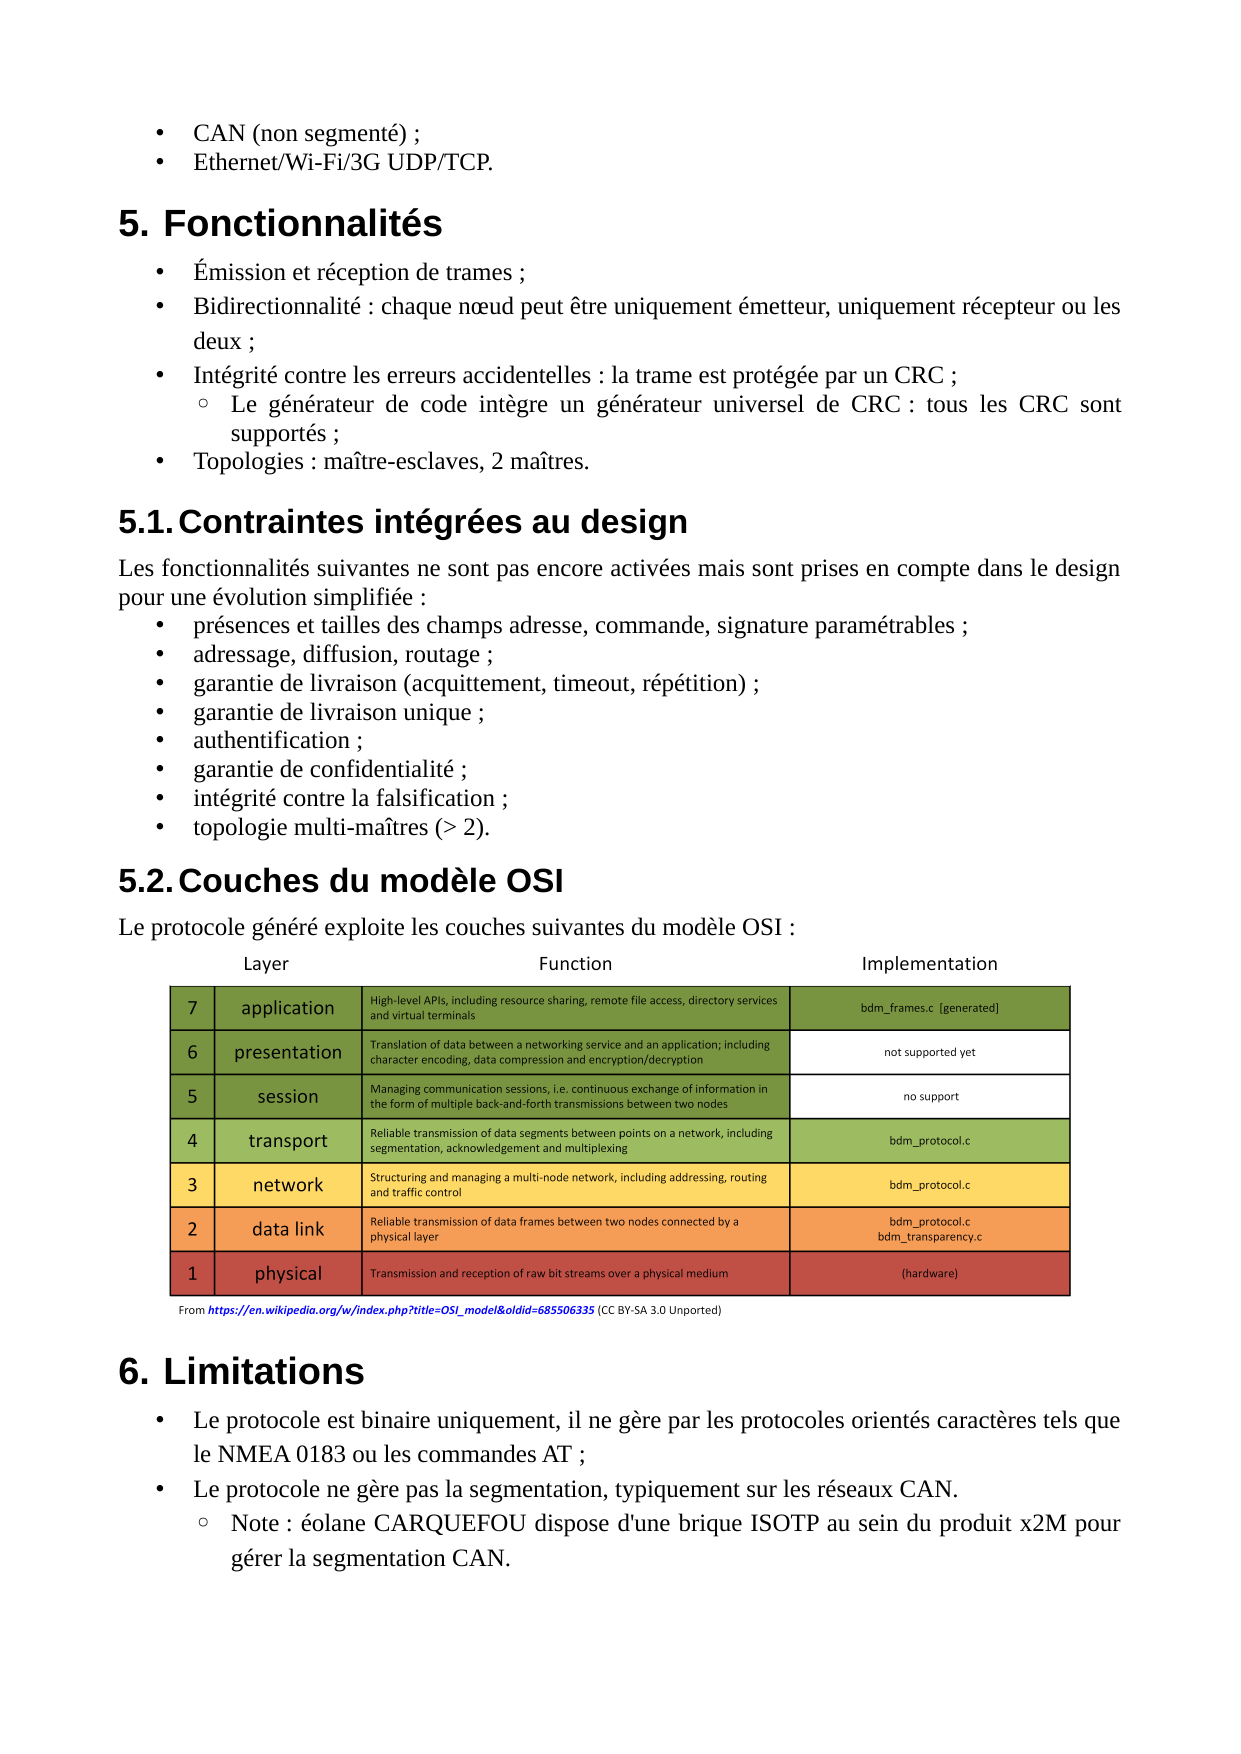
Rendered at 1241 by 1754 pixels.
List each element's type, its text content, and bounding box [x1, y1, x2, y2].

subtitle Couches du modèle OSI [118, 861, 1122, 900]
list garantie de livraison unique ; [156, 697, 1122, 725]
text Le protocole généré exploite les couches suivantes du modèle OSI : [118, 912, 1122, 941]
list intégrité contre la falsification ; [156, 783, 1122, 812]
list Le protocole ne gère pas la segmentation, typiquement sur les réseaux CAN. [156, 1474, 1122, 1503]
subtitle Fonctionnalités [118, 201, 1122, 244]
list Ethernet/Wi-Fi/3G UDP/TCP. [156, 147, 1122, 176]
list présences et tailles des champs adresse, commande, signature paramétrables ; [156, 610, 1122, 639]
list adressage, diffusion, routage ; [156, 639, 1122, 668]
list CAN (non segmenté) ; [156, 118, 1122, 147]
list Le protocole est binaire uniquement, il ne gère par les protocoles orientés caractères tels que le NMEA 0183 ou les commandes AT ; [156, 1405, 1122, 1468]
list Le générateur de code intègre un générateur universel de CRC : tous les CRC sont supportés ; [193, 389, 1122, 446]
list authentification ; [156, 725, 1122, 754]
subtitle Contraintes intégrées au design [118, 502, 1122, 540]
list garantie de livraison (acquittement, timeout, répétition) ; [156, 668, 1122, 697]
list garantie de confidentialité ; [156, 754, 1122, 783]
list Bidirectionnalité : chaque nœud peut être uniquement émetteur, uniquement récepteur ou les deux ; [156, 291, 1122, 354]
list topologie multi-maîtres (> 2). [156, 812, 1122, 840]
picture [169, 941, 1071, 1324]
text Les fonctionnalités suivantes ne sont pas encore activées mais sont prises en compte dans le design pour une évolution simplifiée : [118, 553, 1122, 610]
subtitle Limitations [118, 1349, 1122, 1392]
list Émission et réception de trames ; [156, 257, 1122, 286]
list Topologies : maître-esclaves, 2 maîtres. [156, 446, 1122, 475]
list Note : éolane CARQUEFOU dispose d'une brique ISOTP au sein du produit x2M pour gérer la segmentation CAN. [193, 1508, 1122, 1572]
list Intégrité contre les erreurs accidentelles : la trame est protégée par un CRC ; [156, 360, 1122, 389]
